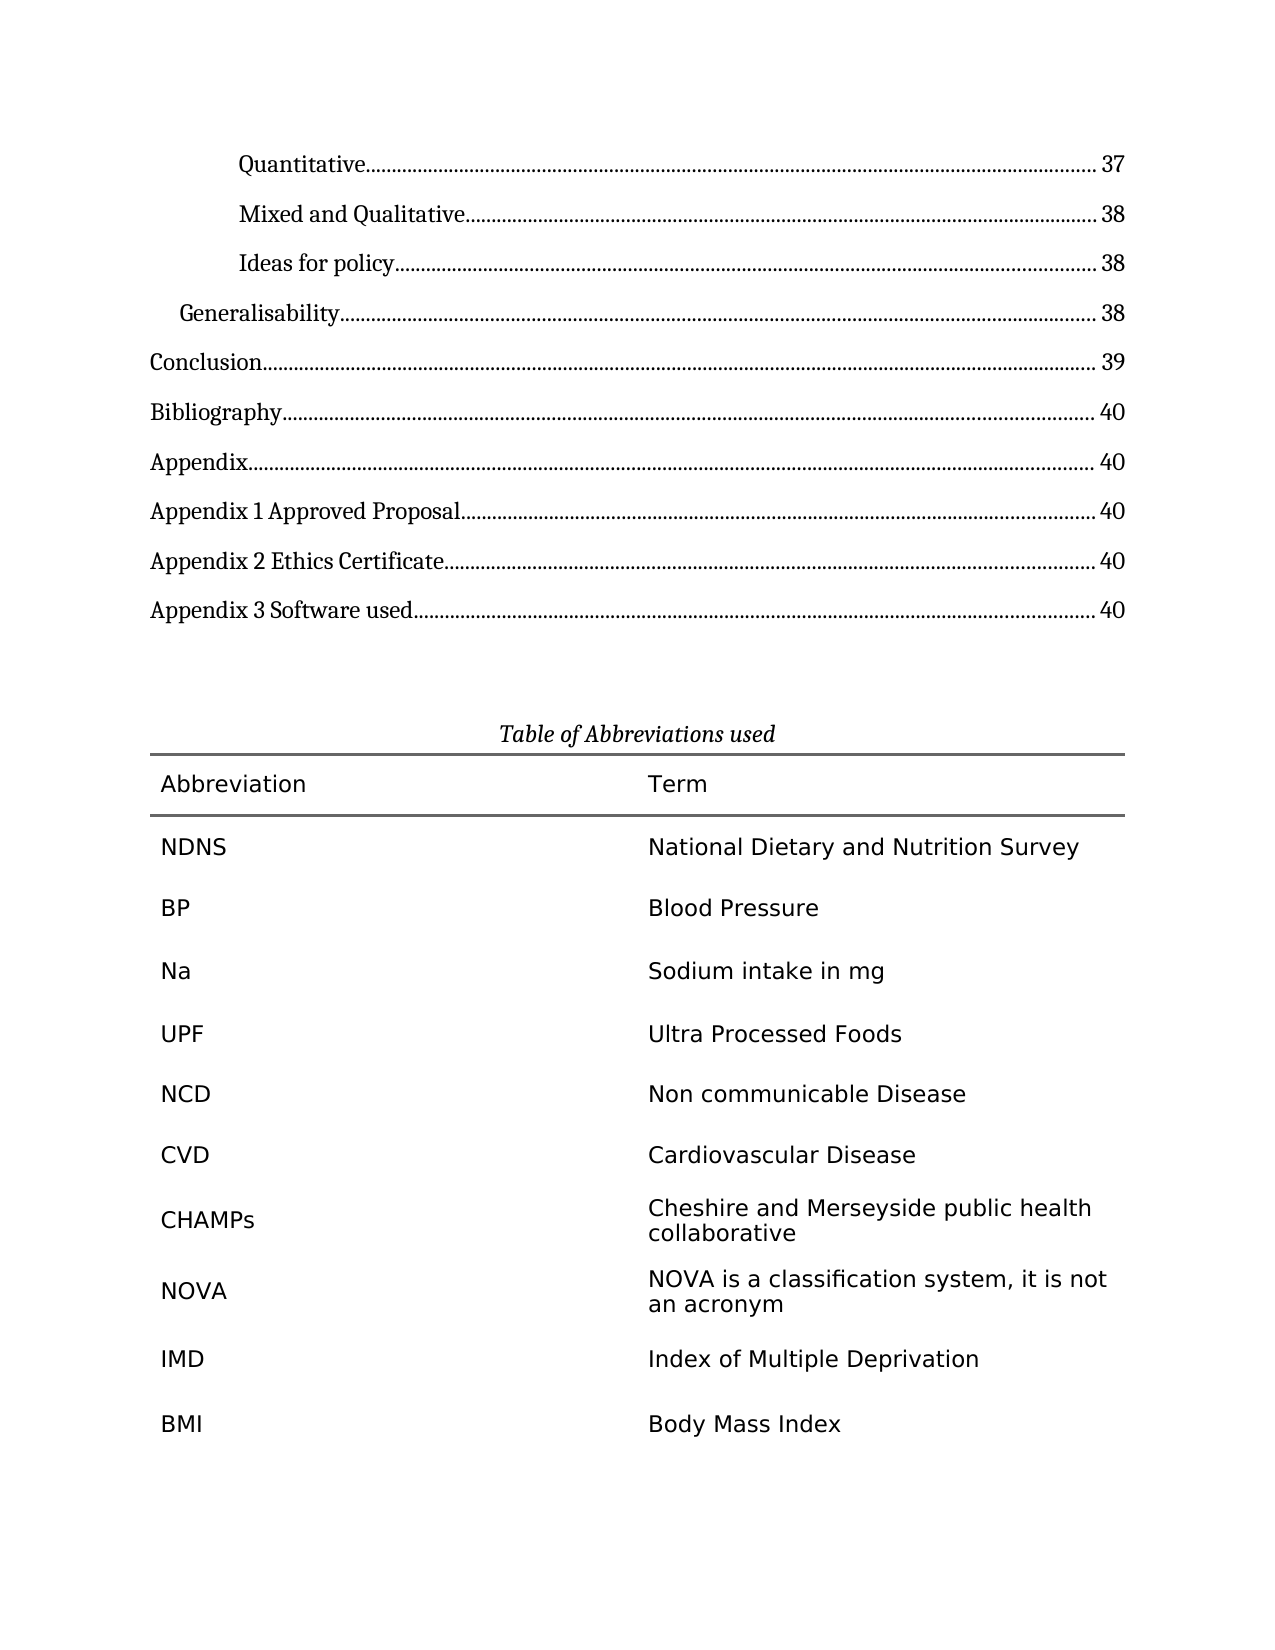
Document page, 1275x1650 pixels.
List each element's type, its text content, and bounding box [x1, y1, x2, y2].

table_cell Sodium intake in mg [638, 939, 1125, 1004]
text Conclusion 39 [150, 348, 1125, 377]
text Appendix 2 Ethics Certificate 40 [150, 547, 1125, 575]
text Mixed and Qualitative 38 [238, 199, 1125, 228]
table_cell IMD [150, 1328, 637, 1393]
text Generalisability 38 [179, 299, 1125, 327]
text Ideas for policy 38 [238, 249, 1125, 278]
table_cell BMI [150, 1393, 637, 1458]
table_cell Index of Multiple Deprivation [638, 1328, 1125, 1393]
table_cell UPF [150, 1004, 637, 1065]
table_cell BP [150, 879, 637, 939]
table_cell Na [150, 939, 637, 1004]
table_header Abbreviation [150, 756, 637, 814]
table_cell NDNS [150, 817, 637, 879]
text Appendix 40 [150, 447, 1125, 476]
table_cell NCD [150, 1065, 637, 1125]
table_cell Blood Pressure [638, 879, 1125, 939]
table_cell NOVA [150, 1257, 637, 1328]
table_cell Cardiovascular Disease [638, 1125, 1125, 1186]
text Appendix 3 Software used 40 [150, 596, 1125, 625]
table_cell Non communicable Disease [638, 1065, 1125, 1125]
table_cell CVD [150, 1125, 637, 1186]
table_cell CHAMPs [150, 1186, 637, 1257]
table_cell Ultra Processed Foods [638, 1004, 1125, 1065]
table_cell Cheshire and Merseyside public health collaborative [638, 1186, 1125, 1257]
table_cell National Dietary and Nutrition Survey [638, 817, 1125, 879]
table_header Term [638, 756, 1125, 814]
table_cell NOVA is a classification system, it is not an acronym [638, 1257, 1125, 1328]
text Appendix 1 Approved Proposal 40 [150, 497, 1125, 526]
text Quantitative 37 [238, 150, 1125, 179]
table_cell Body Mass Index [638, 1393, 1125, 1458]
text Bibliography 40 [150, 398, 1125, 427]
text Table of Abbreviations used [156, 722, 1119, 747]
